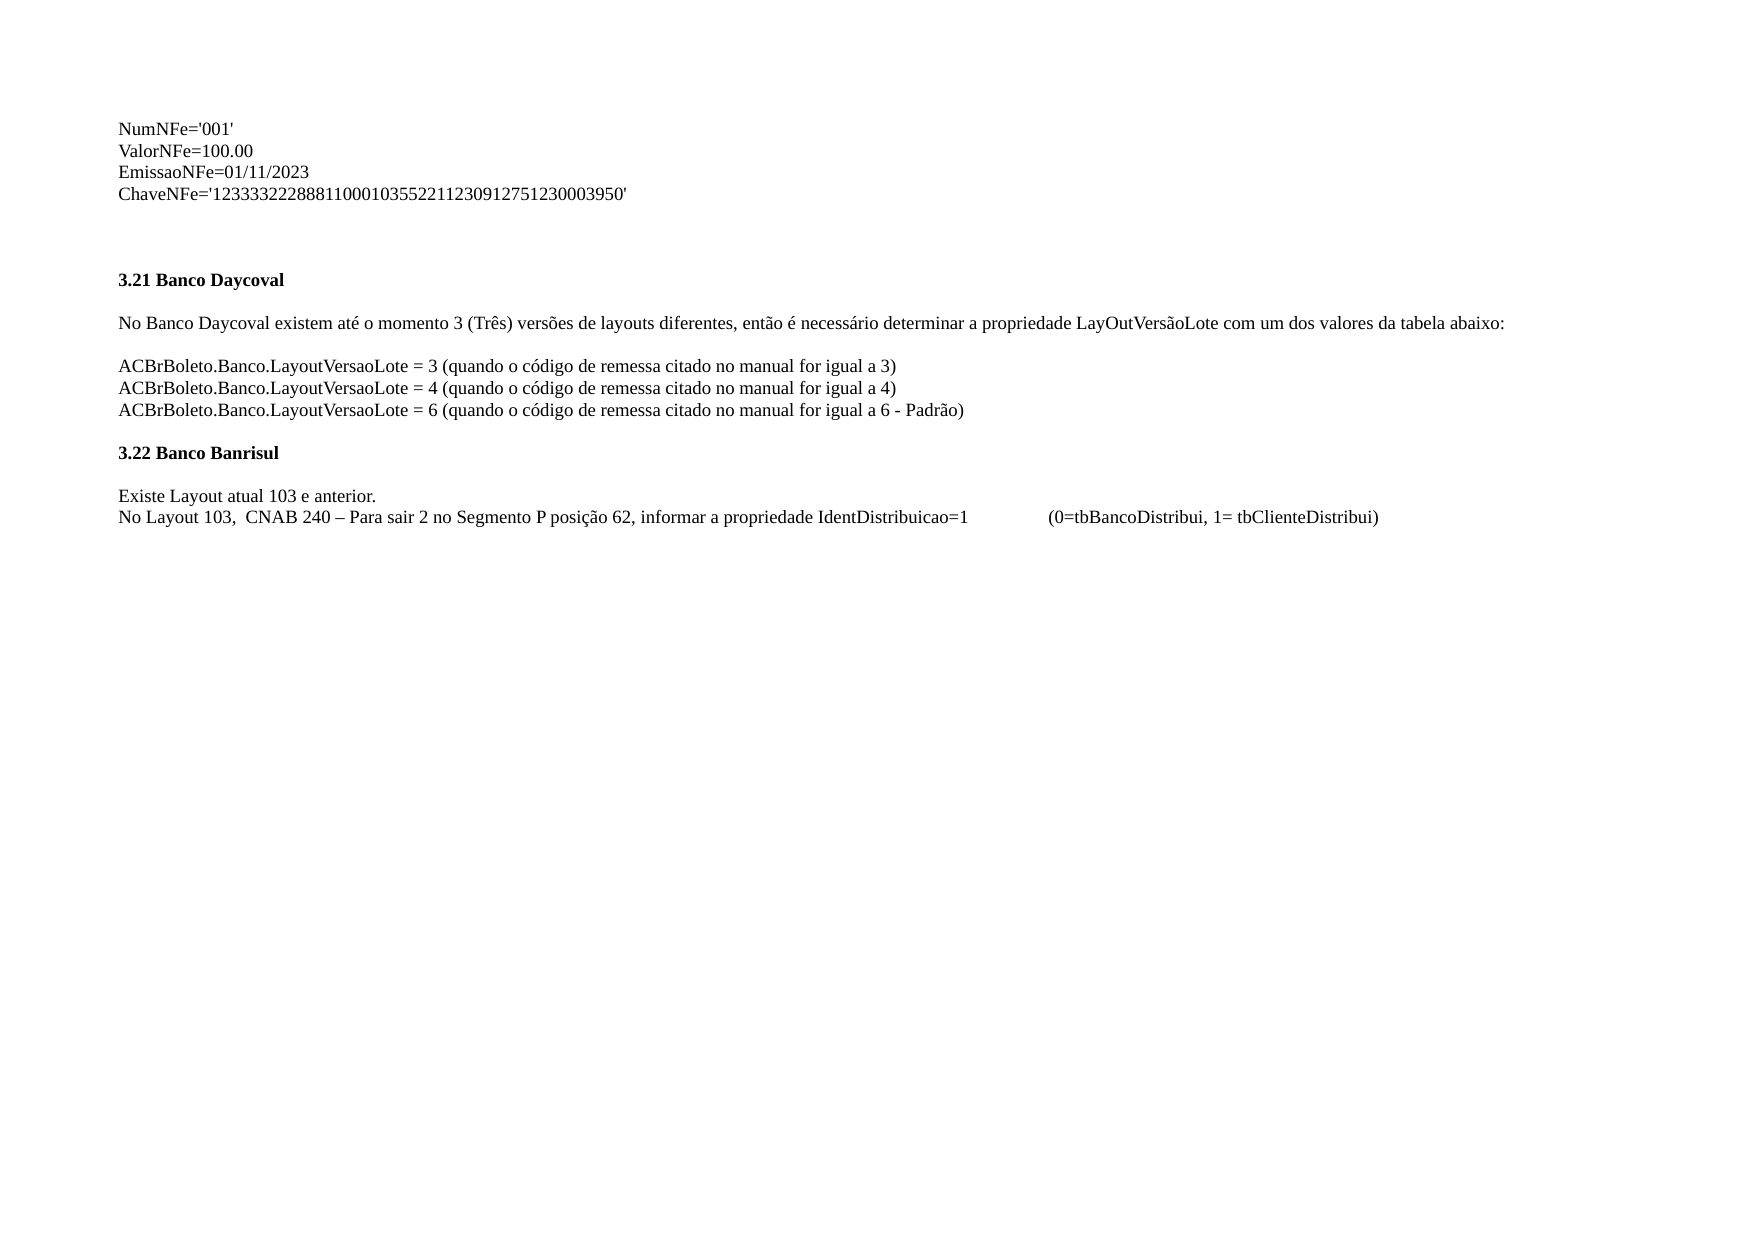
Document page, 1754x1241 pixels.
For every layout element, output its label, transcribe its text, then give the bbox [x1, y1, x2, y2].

text NumNFe='001' [118, 118, 1636, 140]
text ACBrBoleto.Banco.LayoutVersaoLote = 6 (quando o código de remessa citado no manual for igual a 6 - Padrão) 3.22 Banco Banrisul Existe Layout atual 103 e anterior. No Layout 103, CNAB 240 – Para sair 2 no Segmento P posição 62, informar a propriedade IdentDistribuicao=1 (0=tbBancoDistribui, 1= tbClienteDistribui) [118, 398, 1636, 528]
text EmissaoNFe=01/11/2023 [118, 161, 1636, 183]
text 3.21 Banco Daycoval No Banco Daycoval existem até o momento 3 (Três) versões de layouts diferentes, então é necessário determinar a propriedade LayOutVersãoLote com um dos valores da tabela abaixo: ACBrBoleto.Banco.LayoutVersaoLote = 3 (quando o código de remessa citado no manual for igual a 3) [118, 269, 1636, 377]
text ValorNFe=100.00 [118, 140, 1636, 161]
text ACBrBoleto.Banco.LayoutVersaoLote = 4 (quando o código de remessa citado no manual for igual a 4) [118, 377, 1636, 398]
text ChaveNFe='12333322288811000103552211230912751230003950' [118, 183, 1636, 204]
